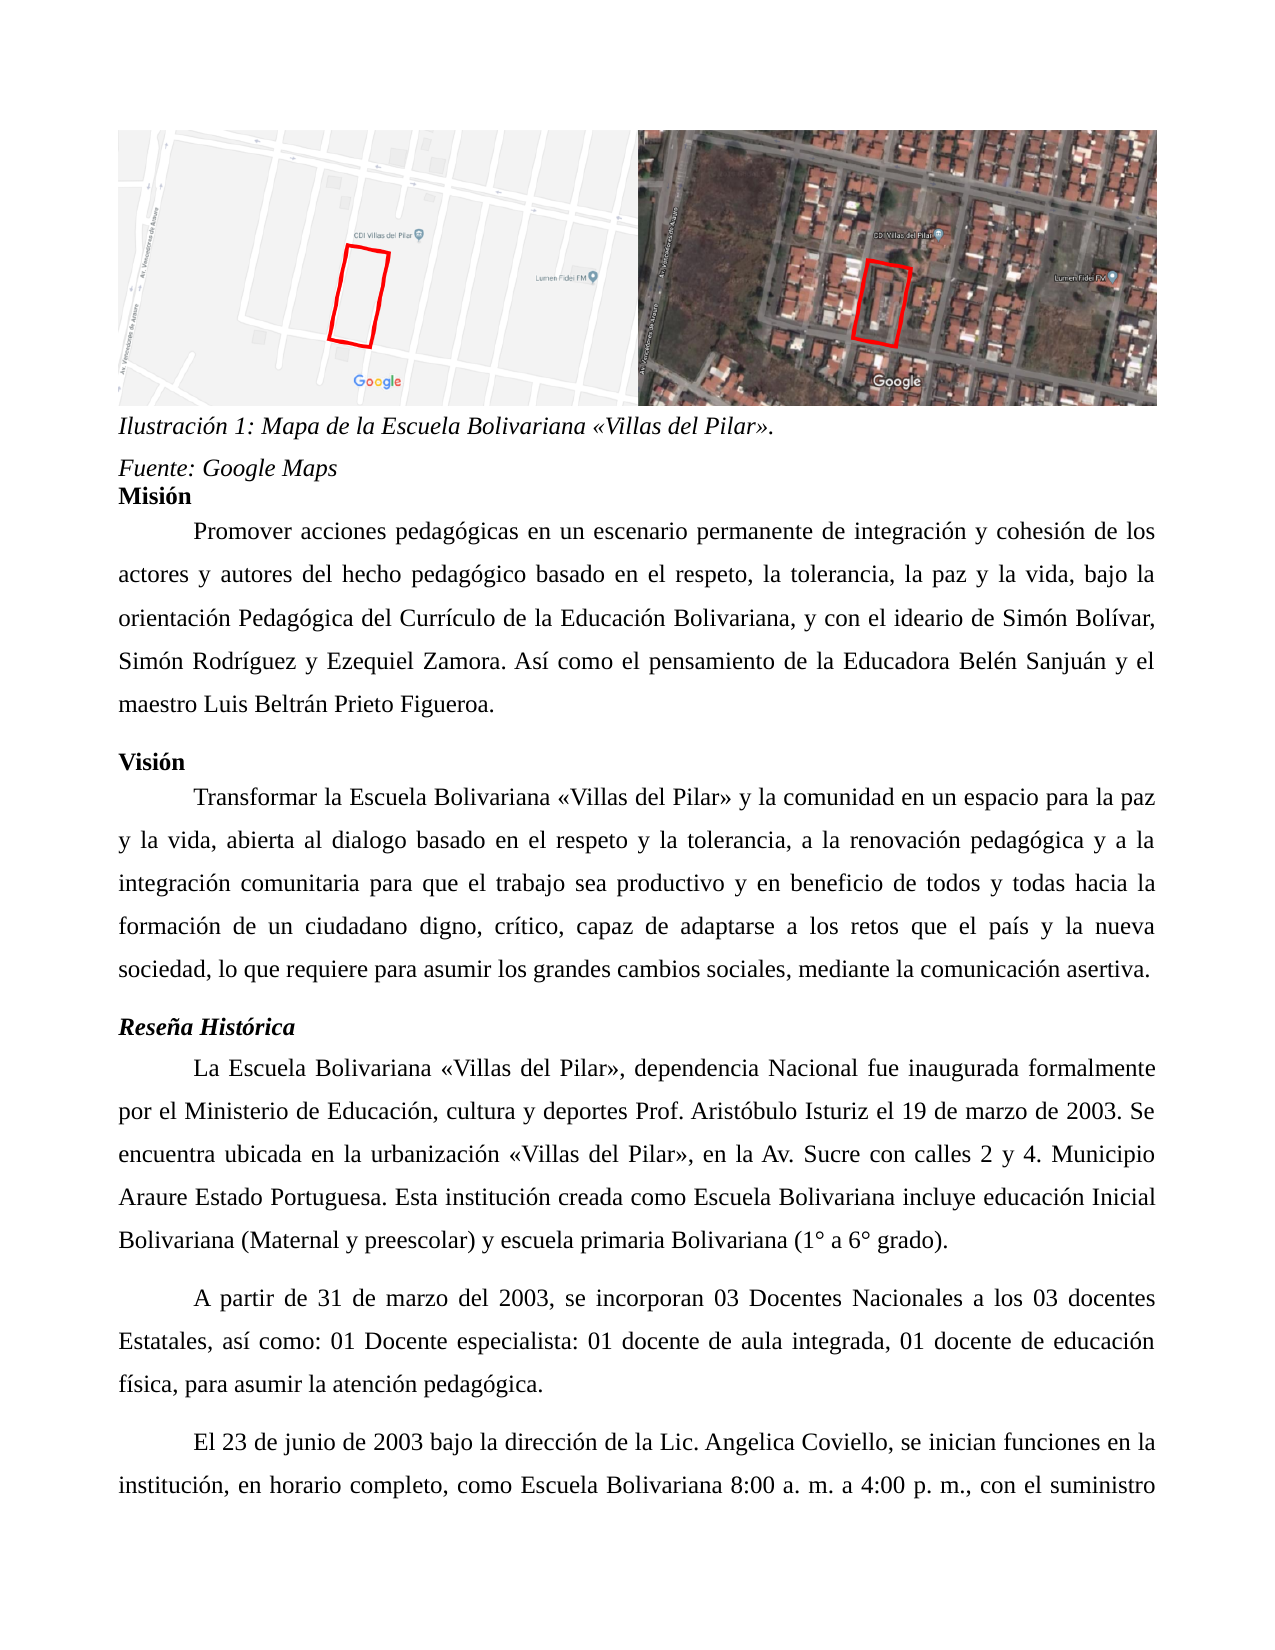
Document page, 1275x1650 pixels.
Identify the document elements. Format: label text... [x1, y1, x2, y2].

text A partir de 31 de marzo del 2003, se incorporan 03 Docentes Nacionales a los 03 docentes Estatales, así como: 01 Docente especialista: 01 docente de aula integrada, 01 docente de educación física, para asumir la atención pedagógica. [118, 1283, 1157, 1398]
subtitle Reseña Histórica [118, 1012, 1157, 1041]
subtitle [118, 118, 1157, 130]
subtitle [118, 440, 1157, 453]
subtitle Misión [118, 481, 1157, 510]
subtitle Visión [118, 747, 1157, 775]
text Transformar la Escuela Bolivariana «Villas del Pilar» y la comunidad en un espacio para la paz y la vida, abierta al dialogo basado en el respeto y la tolerancia, a la renovación pedagógica y a la integración comunitaria para que el trabajo sea productivo y en beneficio de todos y todas hacia la formación de un ciudadano digno, crítico, capaz de adaptarse a los retos que el país y la nueva sociedad, lo que requiere para asumir los grandes cambios sociales, mediante la comunicación asertiva. [118, 782, 1157, 983]
text Promover acciones pedagógicas en un escenario permanente de integración y cohesión de los actores y autores del hecho pedagógico basado en el respeto, la tolerancia, la paz y la vida, bajo la orientación Pedagógica del Currículo de la Educación Bolivariana, y con el ideario de Simón Bolívar, Simón Rodríguez y Ezequiel Zamora. Así como el pensamiento de la Educadora Belén Sanjuán y el maestro Luis Beltrán Prieto Figueroa. [118, 516, 1157, 718]
text La Escuela Bolivariana «Villas del Pilar», dependencia Nacional fue inaugurada formalmente por el Ministerio de Educación, cultura y deportes Prof. Aristóbulo Isturiz el 19 de marzo de 2003. Se encuentra ubicada en la urbanización «Villas del Pilar», en la Av. Sucre con calles 2 y 4. Municipio Araure Estado Portuguesa. Esta institución creada como Escuela Bolivariana incluye educación Inicial Bolivariana (Maternal y preescolar) y escuela primaria Bolivariana (1° a 6° grado). [118, 1053, 1157, 1254]
text Fuente: Google Maps [118, 453, 1157, 481]
text El 23 de junio de 2003 bajo la dirección de la Lic. Angelica Coviello, se inician funciones en la institución, en horario completo, como Escuela Bolivariana 8:00 a. m. a 4:00 p. m., con el suministro [118, 1427, 1157, 1499]
text Ilustración 1: Mapa de la Escuela Bolivariana «Villas del Pilar». [118, 406, 1157, 440]
picture [118, 130, 1157, 406]
